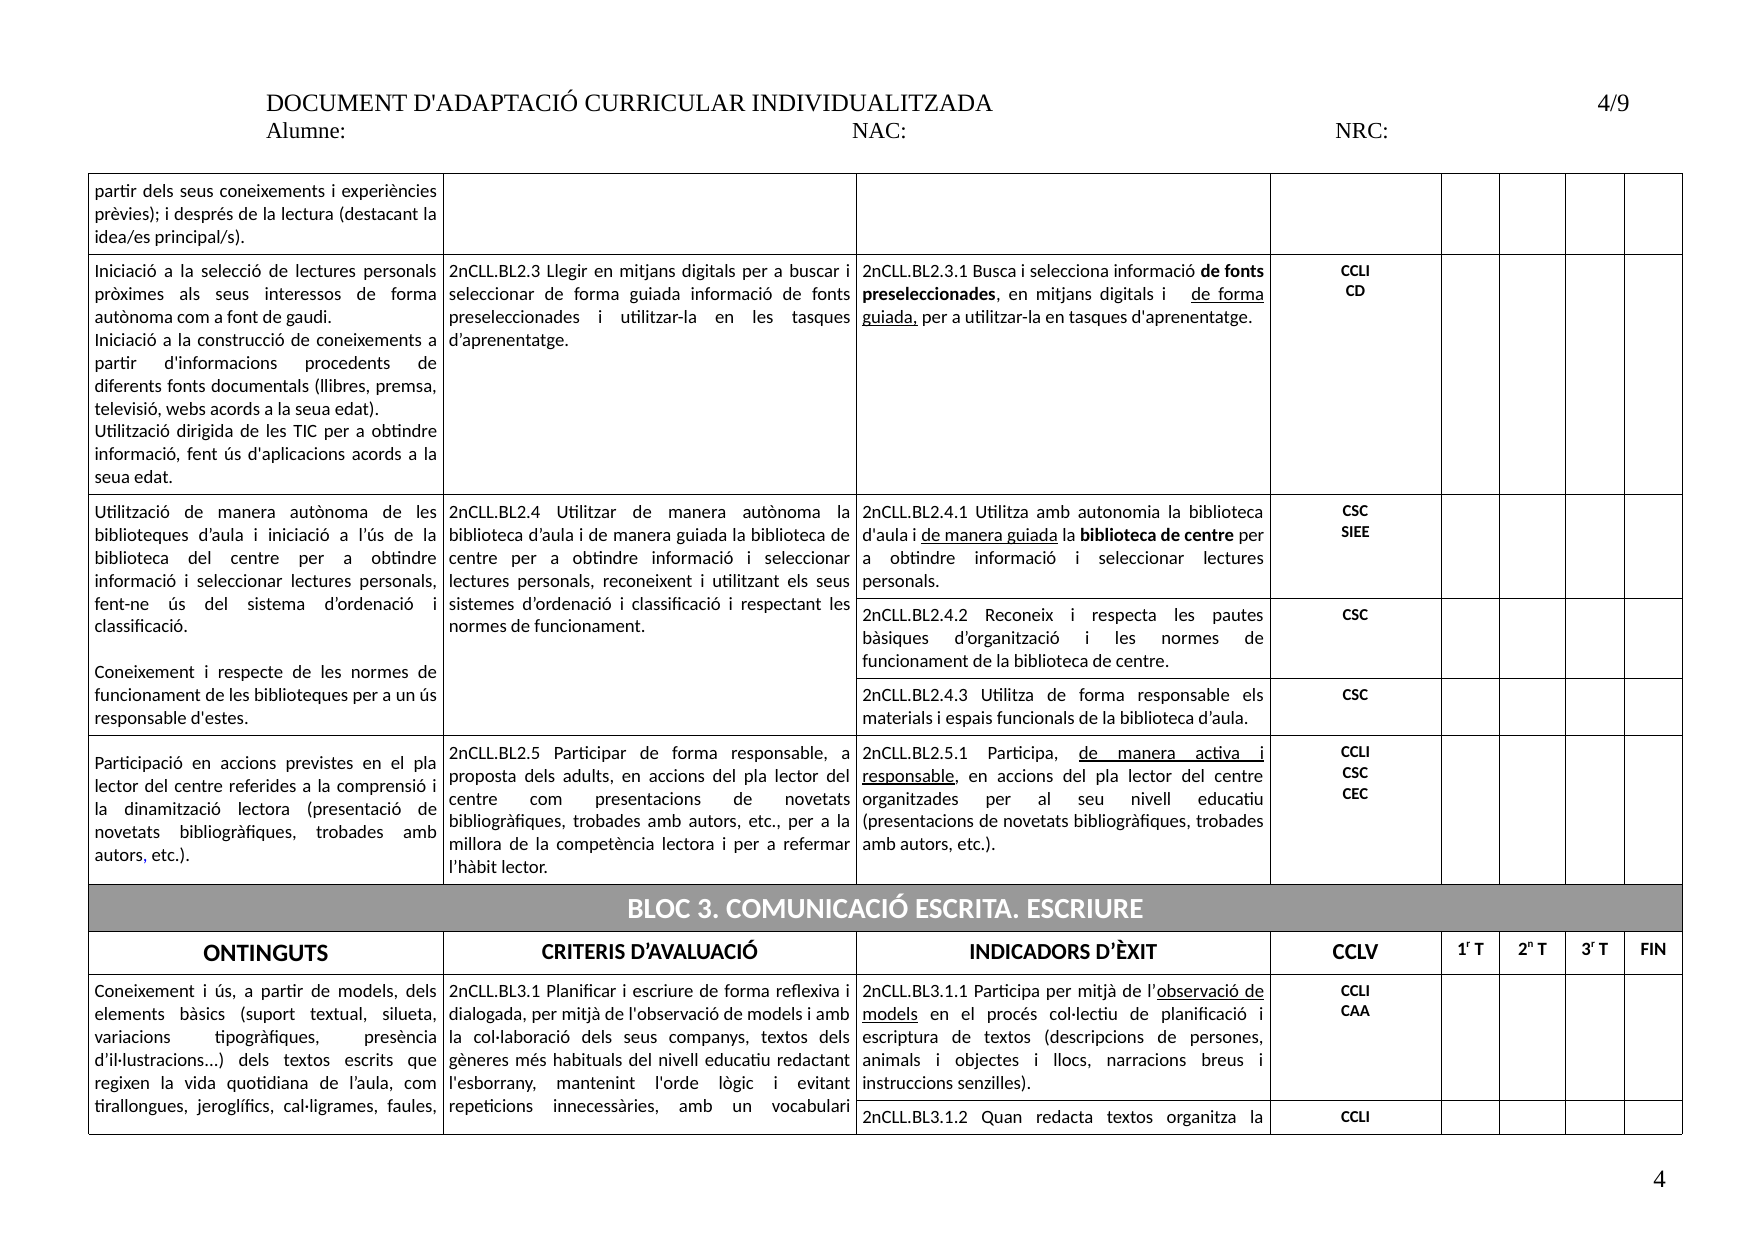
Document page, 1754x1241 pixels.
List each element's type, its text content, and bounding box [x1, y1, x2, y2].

table_cell [444, 174, 856, 253]
table_cell CSC SIEE [1271, 495, 1441, 597]
table_cell CCLV [1271, 932, 1441, 973]
table_cell [1566, 975, 1624, 1099]
table_cell [1442, 736, 1499, 884]
table_cell BLOC 3. COMUNICACIÓ ESCRITA. ESCRIURE [89, 885, 1682, 931]
table_cell [1500, 975, 1565, 1099]
table_cell 2nCLL.BL3.1 Planificar i escriure de forma reflexiva i dialogada, per mitjà de l'observació de models i amb la col·laboració dels seus companys, textos dels gèneres més habituals del nivell educatiu redactant l'esborrany, mantenint l'orde lògic i evitant repeticions innecessàries, amb un vocabulari [444, 975, 856, 1134]
table_cell [1625, 599, 1682, 678]
table_cell Coneixement i ús, a partir de models, dels elements bàsics (suport textual, silueta, variacions tipogràfiques, presència d’il·lustracions...) dels textos escrits que regixen la vida quotidiana de l’aula, com tirallongues, jeroglífics, cal·ligrames, faules, [89, 975, 443, 1134]
table_cell [1271, 174, 1441, 253]
table_cell [1500, 1101, 1565, 1134]
table_cell [1500, 599, 1565, 678]
table_cell [1625, 975, 1682, 1099]
table_cell [1442, 975, 1499, 1099]
table_cell 2nCLL.BL2.3 Llegir en mitjans digitals per a buscar i seleccionar de forma guiada informació de fonts preseleccionades i utilitzar-la en les tasques d’aprenentatge. [444, 255, 856, 494]
table_cell [1625, 1101, 1682, 1134]
table_cell INDICADORS D’ÈXIT [857, 932, 1270, 973]
table_cell 2nCLL.BL2.4.2 Reconeix i respecta les pautes bàsiques d’organització i les normes de funcionament de la biblioteca de centre. [857, 599, 1270, 678]
table_cell CCLI [1271, 1101, 1441, 1134]
table_cell 2n T [1500, 932, 1565, 973]
table_cell 2nCLL.BL2.4.1 Utilitza amb autonomia la biblioteca d'aula i de manera guiada la biblioteca de centre per a obtindre informació i seleccionar lectures personals. [857, 495, 1270, 597]
table_cell Utilització de manera autònoma de les biblioteques d’aula i iniciació a l’ús de la biblioteca del centre per a obtindre informació i seleccionar lectures personals, fent-ne ús del sistema d’ordenació i classificació. Coneixement i respecte de les normes de funcionament de les biblioteques per a un ús responsable d'estes. [89, 495, 443, 735]
table_cell [1500, 495, 1565, 597]
table_cell [1566, 599, 1624, 678]
table_cell [1566, 1101, 1624, 1134]
table_cell 2nCLL.BL3.1.1 Participa per mitjà de l’observació de models en el procés col·lectiu de planificació i escriptura de textos (descripcions de persones, animals i objectes i llocs, narracions breus i instruccions senzilles). [857, 975, 1270, 1099]
table_cell CSC [1271, 599, 1441, 678]
table_cell [1500, 255, 1565, 494]
table_cell 2nCLL.BL2.4.3 Utilitza de forma responsable els materials i espais funcionals de la biblioteca d’aula. [857, 679, 1270, 735]
table_cell [1500, 679, 1565, 735]
table_cell [1566, 736, 1624, 884]
table_cell [1625, 495, 1682, 597]
table_cell 2nCLL.BL3.1.2 Quan redacta textos organitza la [857, 1101, 1270, 1134]
table_cell Participació en accions previstes en el pla lector del centre referides a la comprensió i la dinamització lectora (presentació de novetats bibliogràfiques, trobades amb autors, etc.). [89, 736, 443, 884]
table_cell [1625, 679, 1682, 735]
table_cell [1566, 255, 1624, 494]
table_cell [857, 174, 1270, 253]
table_cell [1566, 174, 1624, 253]
table_cell [1500, 736, 1565, 884]
table_cell [1566, 679, 1624, 735]
table_cell CCLI CSC CEC [1271, 736, 1441, 884]
table_cell [1625, 174, 1682, 253]
table_cell [1442, 1101, 1499, 1134]
table_cell Iniciació a la selecció de lectures personals pròximes als seus interessos de forma autònoma com a font de gaudi. Iniciació a la construcció de coneixements a partir d'informacions procedents de diferents fonts documentals (llibres, premsa, televisió, webs acords a la seua edat). Utilització dirigida de les TIC per a obtindre informació, fent ús d'aplicacions acords a la seua edat. [89, 255, 443, 494]
table_cell 2nCLL.BL2.4 Utilitzar de manera autònoma la biblioteca d’aula i de manera guiada la biblioteca de centre per a obtindre informació i seleccionar lectures personals, reconeixent i utilitzant els seus sistemes d’ordenació i classificació i respectant les normes de funcionament. [444, 495, 856, 735]
table_cell [1442, 679, 1499, 735]
table_cell [1566, 495, 1624, 597]
table_cell [1500, 174, 1565, 253]
table_cell CCLI CD [1271, 255, 1441, 494]
table_cell 3r T [1566, 932, 1624, 973]
table_cell 1r T [1442, 932, 1499, 973]
table_cell CSC [1271, 679, 1441, 735]
table_cell [1442, 599, 1499, 678]
table_cell 2nCLL.BL2.5.1 Participa, de manera activa i responsable, en accions del pla lector del centre organitzades per al seu nivell educatiu (presentacions de novetats bibliogràfiques, trobades amb autors, etc.). [857, 736, 1270, 884]
table_cell CRITERIS D’AVALUACIÓ [444, 932, 856, 973]
table_cell [1442, 174, 1499, 253]
table_cell 2nCLL.BL2.3.1 Busca i selecciona informació de fonts preseleccionades, en mitjans digitals i de forma guiada, per a utilitzar-la en tasques d'aprenentatge. [857, 255, 1270, 494]
table_cell partir dels seus coneixements i experiències prèvies); i després de la lectura (destacant la idea/es principal/s). [89, 174, 443, 253]
table_cell FIN [1625, 932, 1682, 973]
table_cell [1442, 495, 1499, 597]
table_cell CCLI CAA [1271, 975, 1441, 1099]
table_cell [1442, 255, 1499, 494]
table_cell 2nCLL.BL2.5 Participar de forma responsable, a proposta dels adults, en accions del pla lector del centre com presentacions de novetats bibliogràfiques, trobades amb autors, etc., per a la millora de la competència lectora i per a refermar l’hàbit lector. [444, 736, 856, 884]
table_cell [1625, 255, 1682, 494]
table_cell [1625, 736, 1682, 884]
table_cell ONTINGUTS [89, 932, 443, 973]
